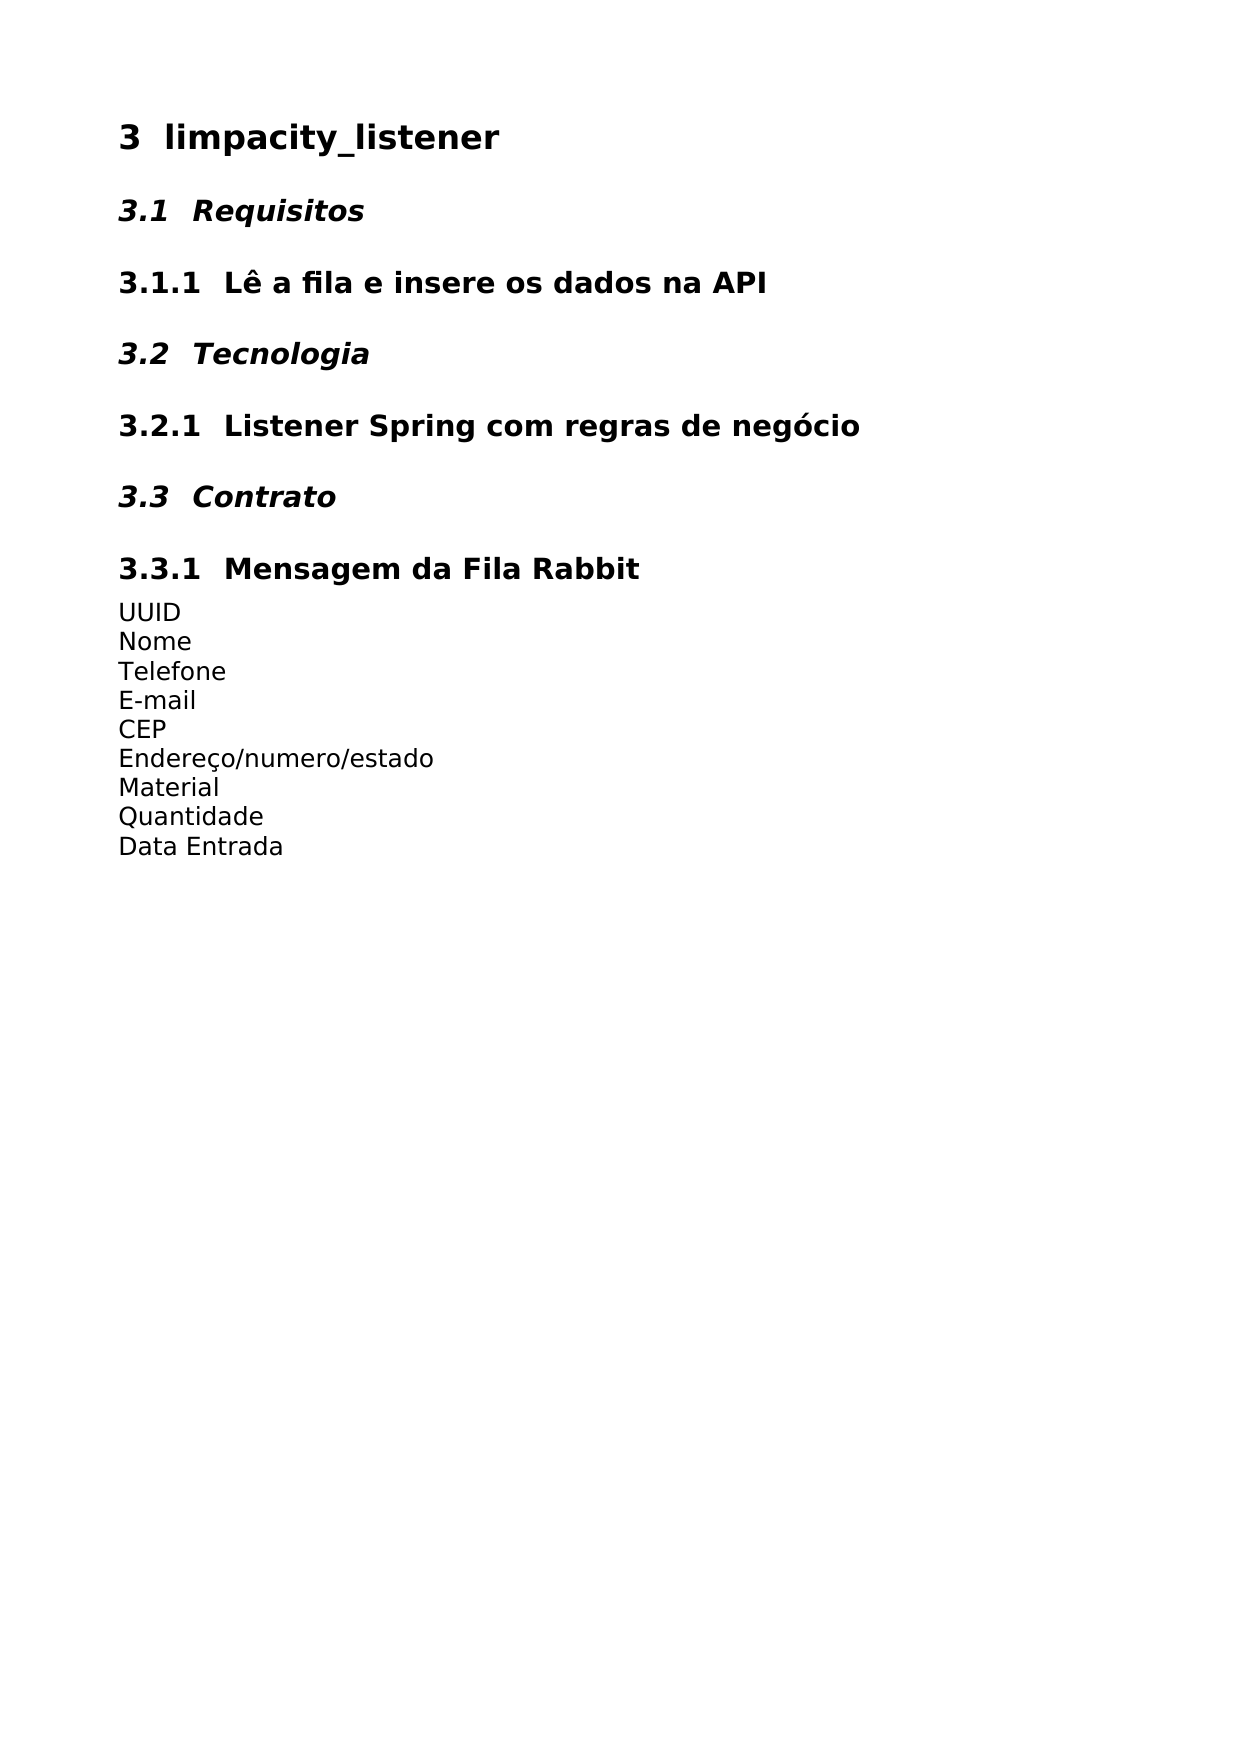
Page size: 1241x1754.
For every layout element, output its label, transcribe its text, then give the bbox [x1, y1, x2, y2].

subtitle Contrato [118, 481, 1122, 514]
subtitle Requisitos [118, 195, 1122, 229]
subtitle Lê a fila e insere os dados na API [118, 266, 1122, 300]
subtitle Telefone [118, 657, 1122, 686]
subtitle CEP [118, 715, 1122, 744]
subtitle Nome [118, 628, 1122, 657]
subtitle E-mail [118, 686, 1122, 715]
subtitle Data Entrada [118, 832, 1122, 861]
subtitle Material [118, 773, 1122, 803]
subtitle Quantidade [118, 803, 1122, 832]
subtitle Listener Spring com regras de negócio [118, 409, 1122, 443]
subtitle limpacity_listener [118, 118, 1122, 157]
subtitle UUID [118, 598, 1122, 628]
subtitle Endereço/numero/estado [118, 744, 1122, 773]
subtitle Tecnologia [118, 338, 1122, 372]
subtitle Mensagem da Fila Rabbit [118, 552, 1122, 586]
